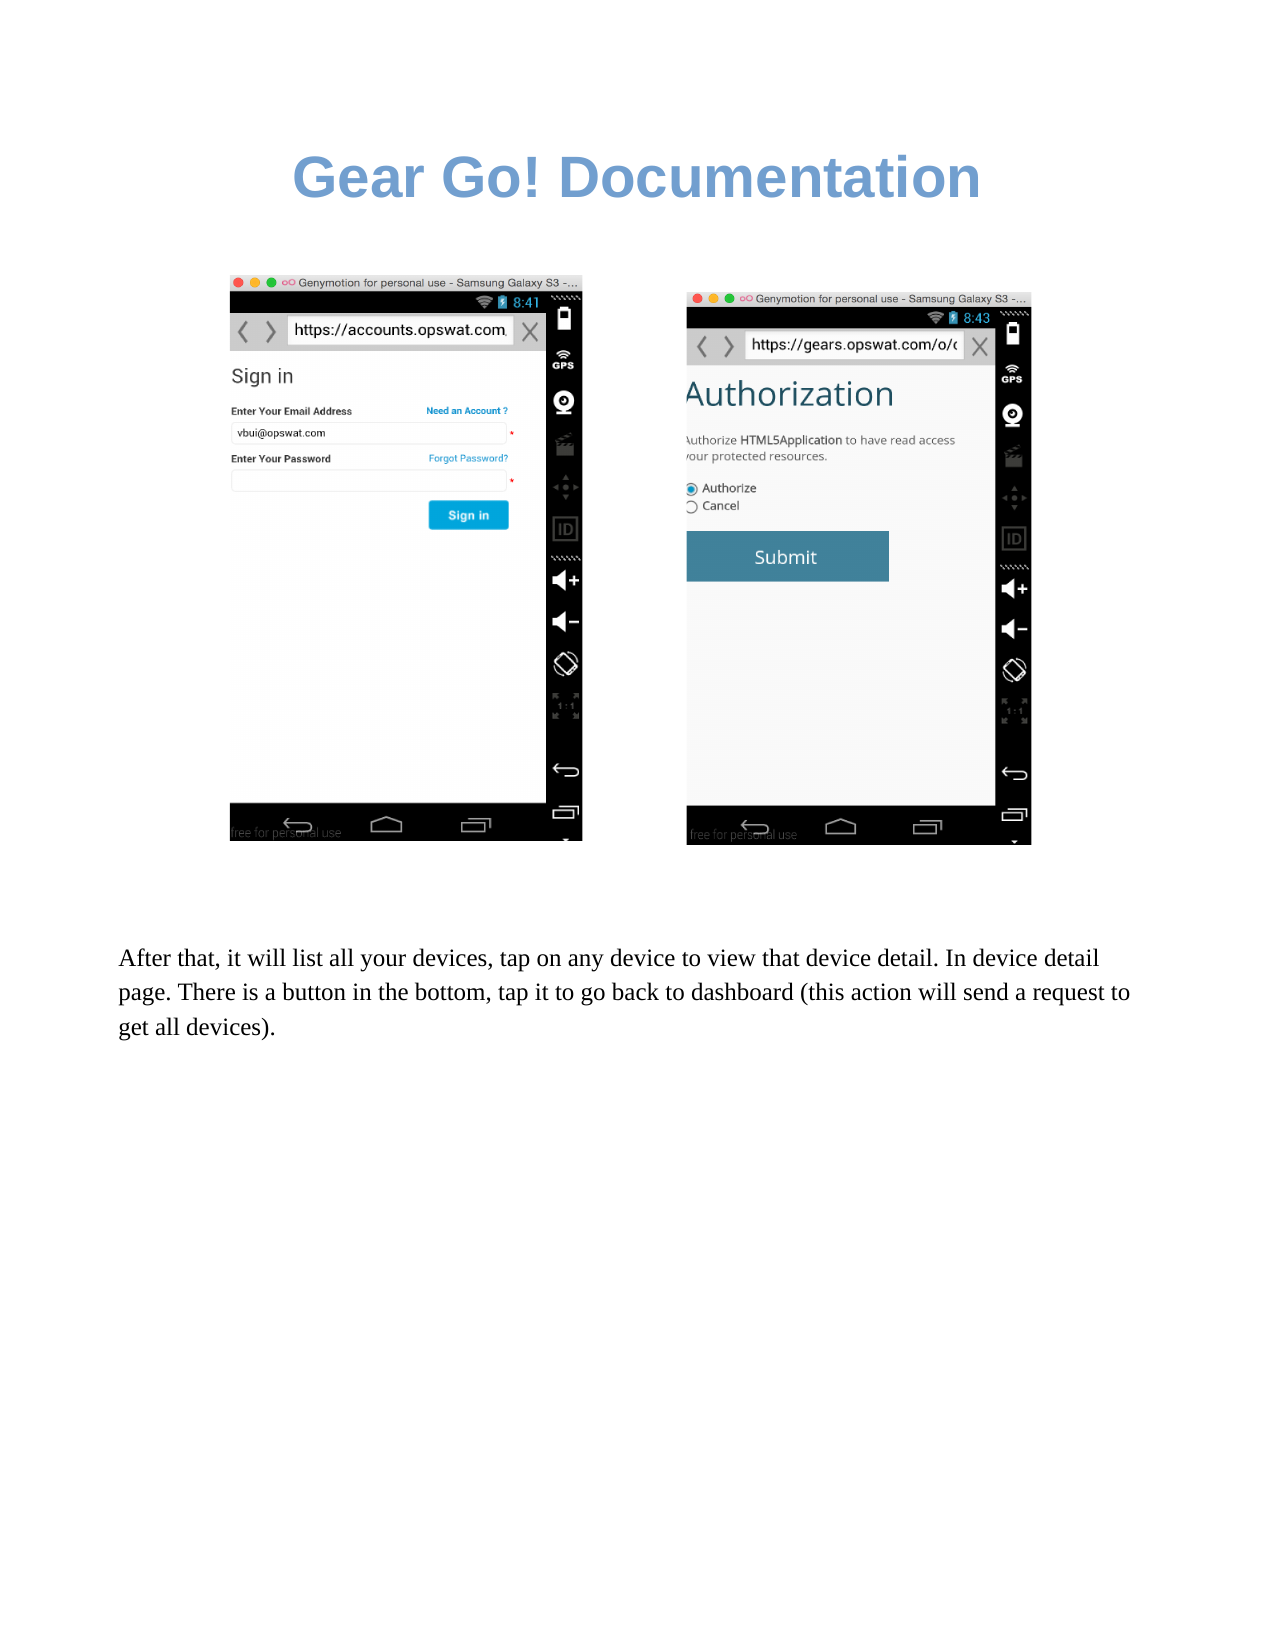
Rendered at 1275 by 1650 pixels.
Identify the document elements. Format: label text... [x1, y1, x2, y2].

text After that, it will list all your devices, tap on any device to view that device detail. In device detail page. There is a button in the bottom, tap it to go back to dashboard (this action will send a request to get all devices). [118, 943, 1157, 1041]
picture [686, 292, 1032, 845]
picture [229, 275, 583, 841]
